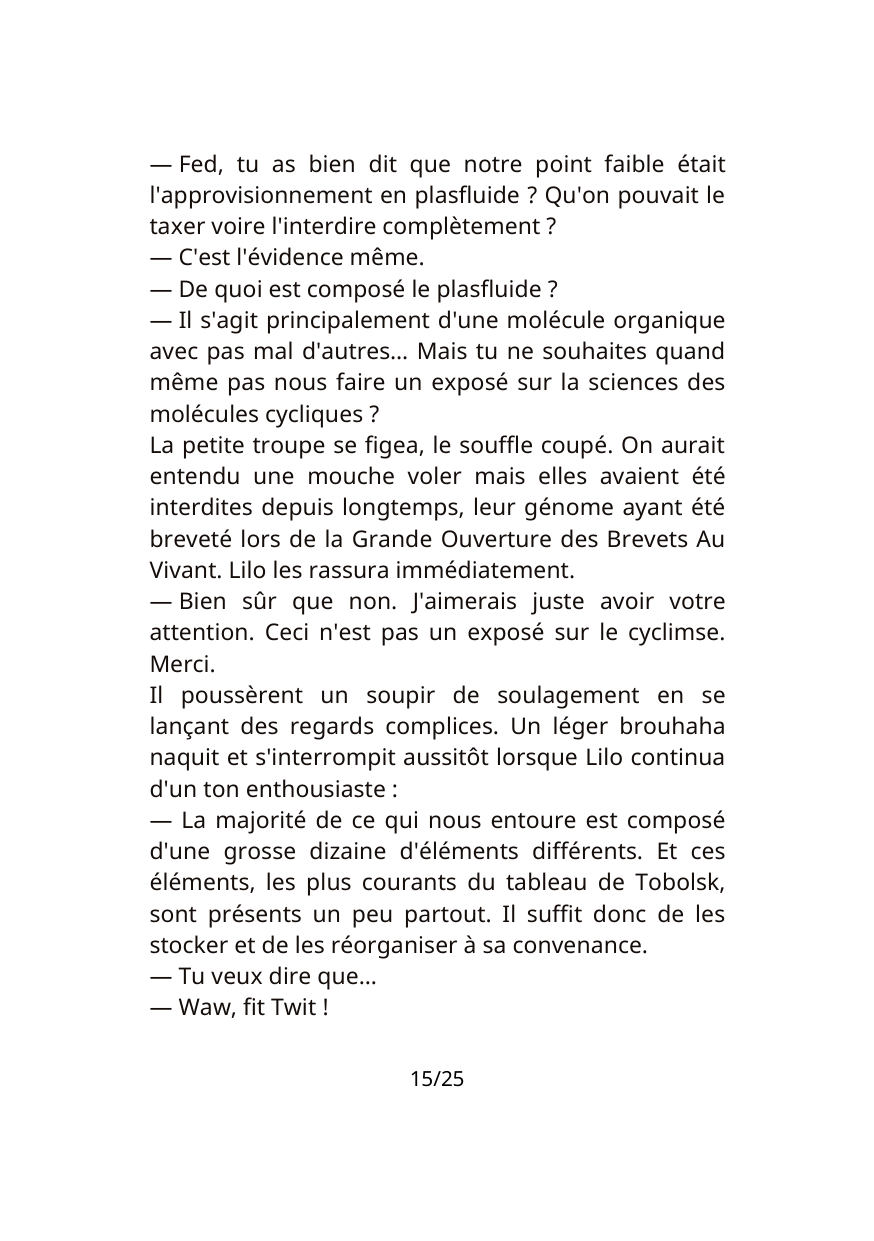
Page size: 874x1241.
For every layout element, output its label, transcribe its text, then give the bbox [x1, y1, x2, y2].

text — Il s'agit principalement d'une molécule organique avec pas mal d'autres… Mais tu ne souhaites quand même pas nous faire un exposé sur la sciences des molécules cycliques ? [149, 304, 726, 429]
text — Fed, tu as bien dit que notre point faible était l'approvisionnement en plasfluide ? Qu'on pouvait le taxer voire l'interdire complètement ? [149, 148, 726, 241]
text — La majorité de ce qui nous entoure est composé d'une grosse dizaine d'éléments différents. Et ces éléments, les plus courants du tableau de Tobolsk, sont présents un peu partout. Il suffit donc de les stocker et de les réorganiser à sa convenance. [149, 804, 726, 960]
text — C'est l'évidence même. [149, 241, 726, 273]
text La petite troupe se figea, le souffle coupé. On aurait entendu une mouche voler mais elles avaient été interdites depuis longtemps, leur génome ayant été breveté lors de la Grande Ouverture des Brevets Au Vivant. Lilo les rassura immédiatement. [149, 429, 726, 585]
text — De quoi est composé le plasfluide ? [149, 273, 726, 304]
text Il poussèrent un soupir de soulagement en se lançant des regards complices. Un léger brouhaha naquit et s'interrompit aussitôt lorsque Lilo continua d'un ton enthousiaste : [149, 679, 726, 804]
text — Bien sûr que non. J'aimerais juste avoir votre attention. Ceci n'est pas un exposé sur le cyclimse. Merci. [149, 585, 726, 679]
text — Tu veux dire que… [149, 960, 726, 991]
text — Waw, fit Twit ! [149, 991, 726, 1023]
